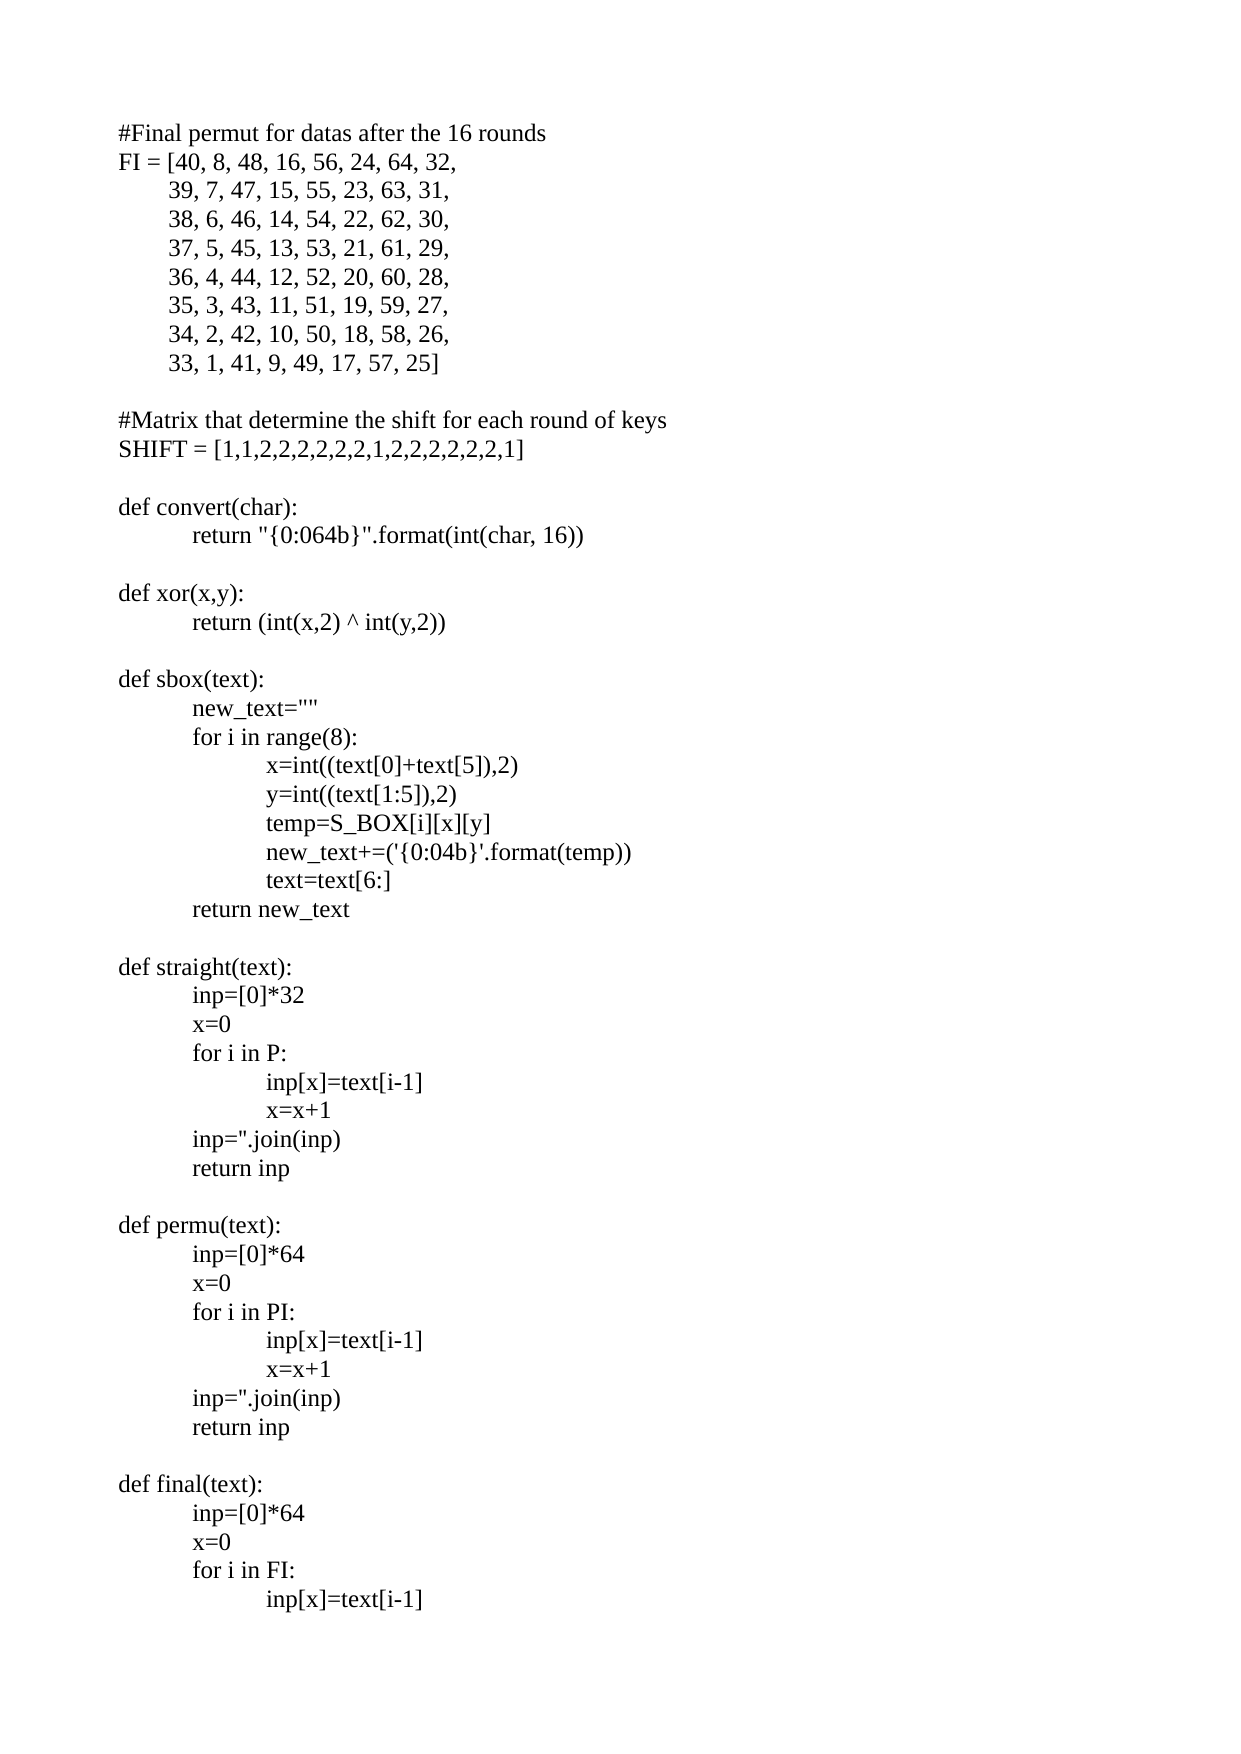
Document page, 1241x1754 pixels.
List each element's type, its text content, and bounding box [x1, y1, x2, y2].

text for i in PI: [118, 1297, 1122, 1326]
text 36, 4, 44, 12, 52, 20, 60, 28, [118, 262, 1122, 291]
text new_text+=('{0:04b}'.format(temp)) [118, 837, 1122, 866]
text inp=[0]*32 [118, 981, 1122, 1009]
text 37, 5, 45, 13, 53, 21, 61, 29, [118, 233, 1122, 262]
text y=int((text[1:5]),2) [118, 779, 1122, 808]
text SHIFT = [1,1,2,2,2,2,2,2,1,2,2,2,2,2,2,1] [118, 434, 1122, 463]
text def permu(text): [118, 1211, 1122, 1239]
text def sbox(text): [118, 664, 1122, 693]
text new_text="" [118, 693, 1122, 722]
text inp=''.join(inp) [118, 1124, 1122, 1153]
text #Final permut for datas after the 16 rounds [118, 118, 1122, 147]
text inp=[0]*64 [118, 1239, 1122, 1268]
text x=int((text[0]+text[5]),2) [118, 751, 1122, 779]
text return inp [118, 1153, 1122, 1182]
text 38, 6, 46, 14, 54, 22, 62, 30, [118, 204, 1122, 233]
text return inp [118, 1412, 1122, 1441]
text inp=[0]*64 [118, 1498, 1122, 1527]
text x=x+1 [118, 1354, 1122, 1383]
text def convert(char): [118, 492, 1122, 521]
text inp[x]=text[i-1] [118, 1584, 1122, 1613]
text def final(text): [118, 1469, 1122, 1498]
text return "{0:064b}".format(int(char, 16)) [118, 521, 1122, 549]
text return new_text [118, 894, 1122, 923]
text x=0 [118, 1268, 1122, 1297]
text 34, 2, 42, 10, 50, 18, 58, 26, [118, 319, 1122, 348]
text x=x+1 [118, 1096, 1122, 1124]
text 39, 7, 47, 15, 55, 23, 63, 31, [118, 176, 1122, 204]
text for i in FI: [118, 1556, 1122, 1584]
text x=0 [118, 1527, 1122, 1556]
text inp[x]=text[i-1] [118, 1067, 1122, 1096]
text inp[x]=text[i-1] [118, 1326, 1122, 1354]
text 35, 3, 43, 11, 51, 19, 59, 27, [118, 291, 1122, 319]
text text=text[6:] [118, 866, 1122, 894]
text x=0 [118, 1009, 1122, 1038]
text for i in P: [118, 1038, 1122, 1067]
text return (int(x,2) ^ int(y,2)) [118, 607, 1122, 636]
text def xor(x,y): [118, 578, 1122, 607]
text temp=S_BOX[i][x][y] [118, 808, 1122, 837]
text FI = [40, 8, 48, 16, 56, 24, 64, 32, [118, 147, 1122, 176]
text inp=''.join(inp) [118, 1383, 1122, 1412]
text #Matrix that determine the shift for each round of keys [118, 406, 1122, 434]
text for i in range(8): [118, 722, 1122, 751]
text 33, 1, 41, 9, 49, 17, 57, 25] [118, 348, 1122, 377]
text def straight(text): [118, 952, 1122, 981]
